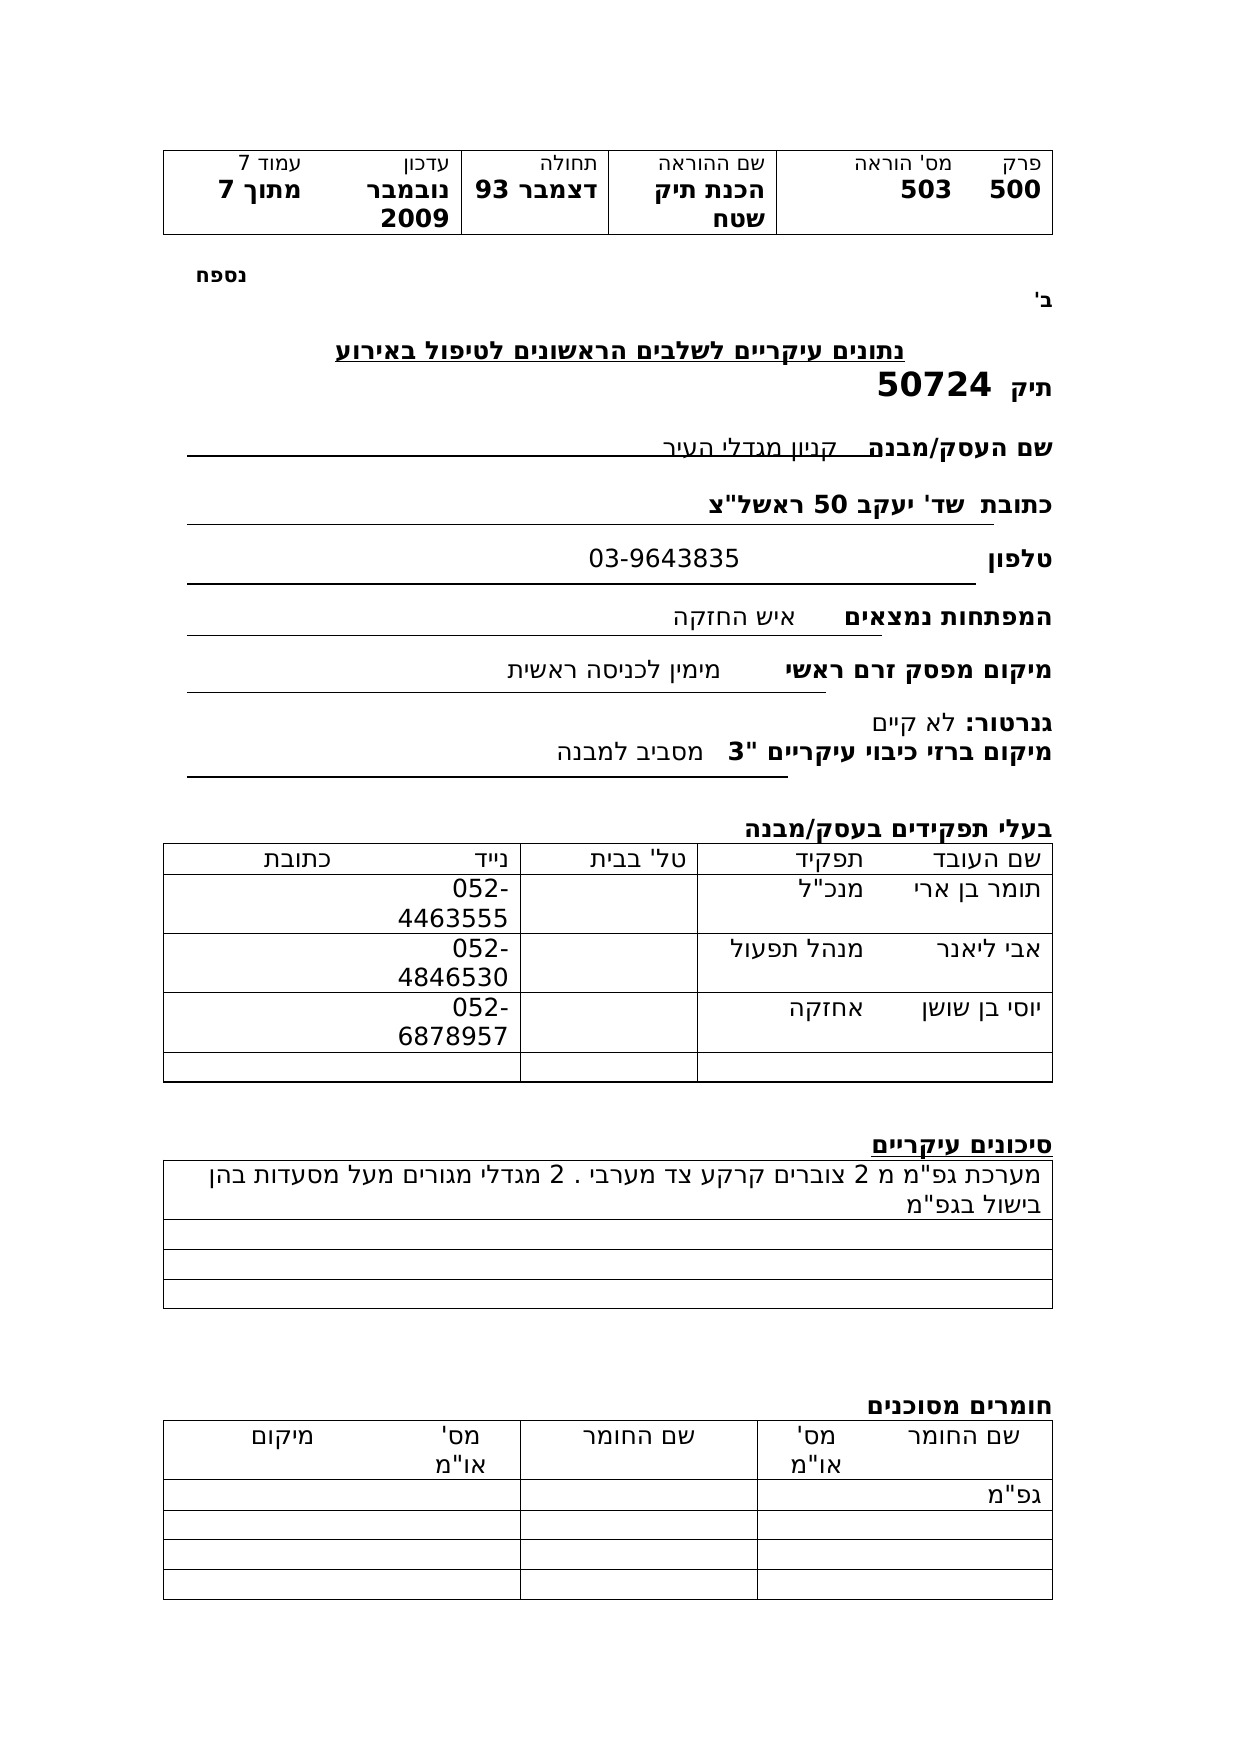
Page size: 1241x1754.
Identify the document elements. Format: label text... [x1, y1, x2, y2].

table_cell גפ"מ [875, 1480, 1052, 1509]
table_cell תומר בן ארי [875, 875, 1052, 933]
table_cell [164, 934, 343, 992]
table_header מיקום [164, 1421, 401, 1479]
table_cell [401, 1540, 520, 1569]
table_cell [164, 1511, 401, 1539]
table_header נייד [343, 844, 520, 873]
text שם העסק/מבנה קניון מגדלי העיר [187, 433, 1053, 462]
text נתונים עיקריים לשלבים הראשונים לטיפול באירוע [187, 336, 1053, 365]
table_cell [401, 1480, 520, 1509]
table_header כתובת [164, 844, 343, 873]
table_cell [758, 1480, 875, 1509]
table_cell [758, 1511, 875, 1539]
table_header תפקיד [698, 844, 875, 873]
table_cell [875, 1511, 1052, 1539]
table_cell [521, 1570, 757, 1599]
table_cell [521, 1540, 757, 1569]
table_header פרק 500 [964, 151, 1052, 234]
table_cell [521, 875, 697, 933]
table_header שם ההוראה הכנת תיק שטח [609, 151, 776, 234]
text מיקום ברזי כיבוי עיקריים "3 מסביב למבנה [187, 737, 1053, 766]
table_cell אבי ליאנר [875, 934, 1052, 992]
table_cell [164, 993, 343, 1052]
table_header תחולה דצמבר 93 [462, 151, 608, 234]
text המפתחות נמצאים איש החזקה [187, 602, 1053, 631]
table_header מערכת גפ"מ מ 2 צוברים קרקע צד מערבי . 2 מגדלי מגורים מעל מסעדות בהן בישול בגפ"מ [164, 1161, 1052, 1219]
table_cell יוסי בן שושן [875, 993, 1052, 1052]
table_cell [521, 1053, 697, 1081]
table_cell [164, 1053, 343, 1081]
table_cell [164, 1220, 1052, 1249]
table_header שם העובד [875, 844, 1052, 873]
table_header שם החומר [875, 1421, 1052, 1479]
table_header מס' או"מ [758, 1421, 875, 1479]
table_cell [401, 1511, 520, 1539]
table_cell [164, 1280, 1052, 1308]
text גנרטור: לא קיים [187, 708, 1053, 737]
table_header טל' בבית [521, 844, 697, 873]
table_header עמוד 7 מתוך 7 [164, 151, 313, 234]
table_cell [164, 1250, 1052, 1278]
table_cell [521, 1480, 757, 1509]
table_cell [164, 1570, 401, 1599]
table_cell [698, 1053, 875, 1081]
text תיק 50724 [187, 365, 1053, 404]
table_cell [164, 875, 343, 933]
table_cell [875, 1540, 1052, 1569]
text טלפון 03-9643835 [187, 544, 1053, 573]
table_cell [401, 1570, 520, 1599]
table_header מס' או"מ [401, 1421, 520, 1479]
table_cell [164, 1540, 401, 1569]
table_cell מנהל תפעול [698, 934, 875, 992]
table_cell [758, 1540, 875, 1569]
table_cell [521, 934, 697, 992]
table_cell [875, 1053, 1052, 1081]
text חומרים מסוכנים [187, 1391, 1053, 1420]
table_cell מנכ"ל [698, 875, 875, 933]
text סיכונים עיקריים [187, 1130, 1053, 1159]
text מיקום מפסק זרם ראשי מימין לכניסה ראשית [187, 655, 1053, 684]
table_cell 052-6878957 [343, 993, 520, 1052]
table_cell [521, 993, 697, 1052]
table_cell [164, 1480, 401, 1509]
table_cell 052-4846530 [343, 934, 520, 992]
table_cell אחזקה [698, 993, 875, 1052]
table_cell 052-4463555 [343, 875, 520, 933]
table_header שם החומר [521, 1421, 757, 1479]
table_cell [343, 1053, 520, 1081]
text בעלי תפקידים בעסק/מבנה [187, 814, 1053, 843]
table_header עדכון נובמבר 2009 [313, 151, 461, 234]
table_cell [521, 1511, 757, 1539]
table_cell [875, 1570, 1052, 1599]
table_cell [758, 1570, 875, 1599]
table_header מס' הוראה 503 [777, 151, 964, 234]
text נספח ב' [187, 263, 1053, 312]
text כתובת שד' יעקב 50 ראשל"צ [187, 491, 1053, 520]
